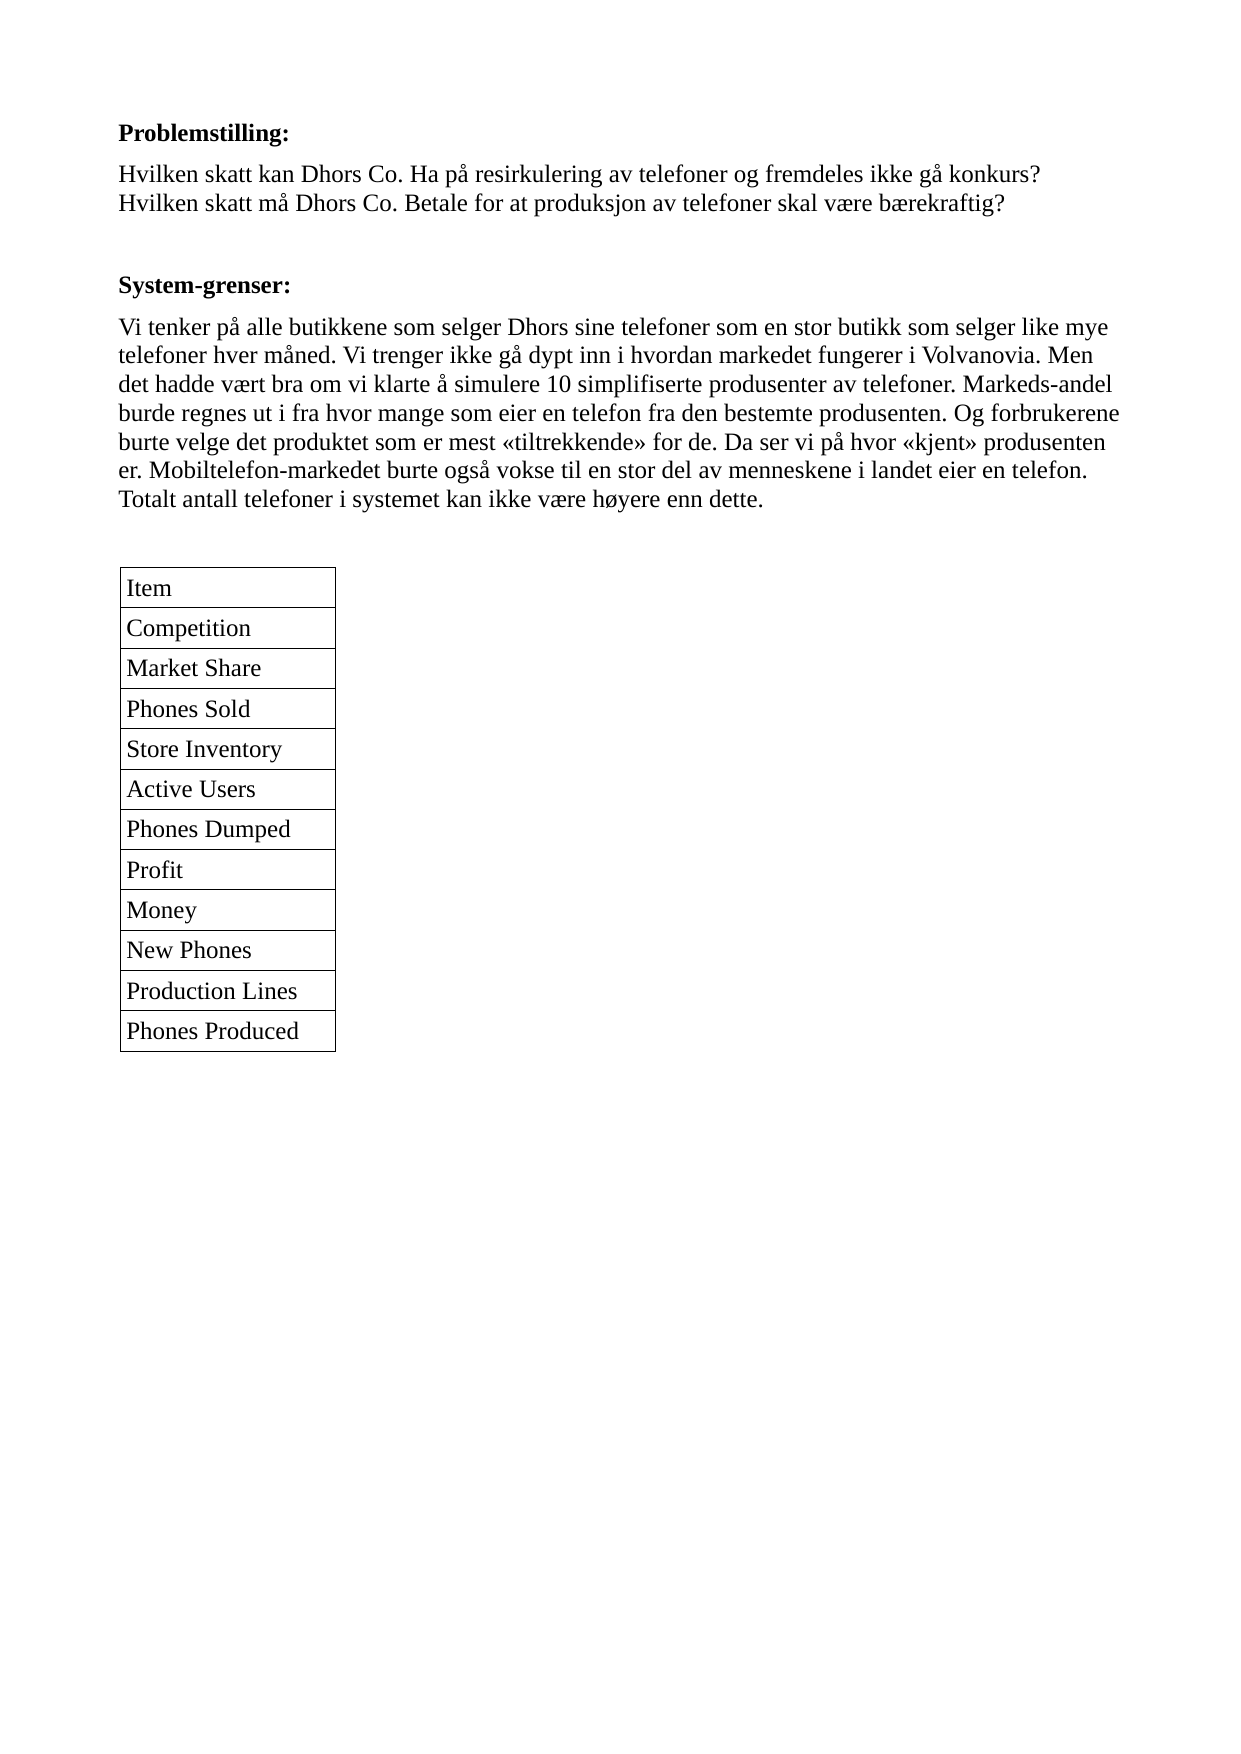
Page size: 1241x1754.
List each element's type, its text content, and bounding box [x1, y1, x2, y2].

table_header Item [121, 568, 335, 607]
table_cell Store Inventory [121, 729, 335, 768]
table_cell Phones Produced [121, 1011, 335, 1051]
table_cell Active Users [121, 770, 335, 809]
table_cell Profit [121, 850, 335, 889]
text Problemstilling: [118, 118, 1122, 147]
text Hvilken skatt kan Dhors Co. Ha på resirkulering av telefoner og fremdeles ikke gå konkurs? Hvilken skatt må Dhors Co. Betale for at produksjon av telefoner skal være bærekraftig? [118, 159, 1122, 217]
text Vi tenker på alle butikkene som selger Dhors sine telefoner som en stor butikk som selger like mye telefoner hver måned. Vi trenger ikke gå dypt inn i hvordan markedet fungerer i Volvanovia. Men det hadde vært bra om vi klarte å simulere 10 simplifiserte produsenter av telefoner. Markeds-andel burde regnes ut i fra hvor mange som eier en telefon fra den bestemte produsenten. Og forbrukerene burte velge det produktet som er mest «tiltrekkende» for de. Da ser vi på hvor «kjent» produsenten er. Mobiltelefon-markedet burte også vokse til en stor del av menneskene i landet eier en telefon. Totalt antall telefoner i systemet kan ikke være høyere enn dette. [118, 312, 1122, 513]
table_cell Money [121, 890, 335, 930]
table_cell Phones Sold [121, 689, 335, 728]
table_cell Competition [121, 608, 335, 647]
table_cell Phones Dumped [121, 810, 335, 849]
table_cell Production Lines [121, 971, 335, 1010]
table_cell New Phones [121, 931, 335, 970]
text System-grenser: [118, 271, 1122, 299]
table_cell Market Share [121, 649, 335, 688]
